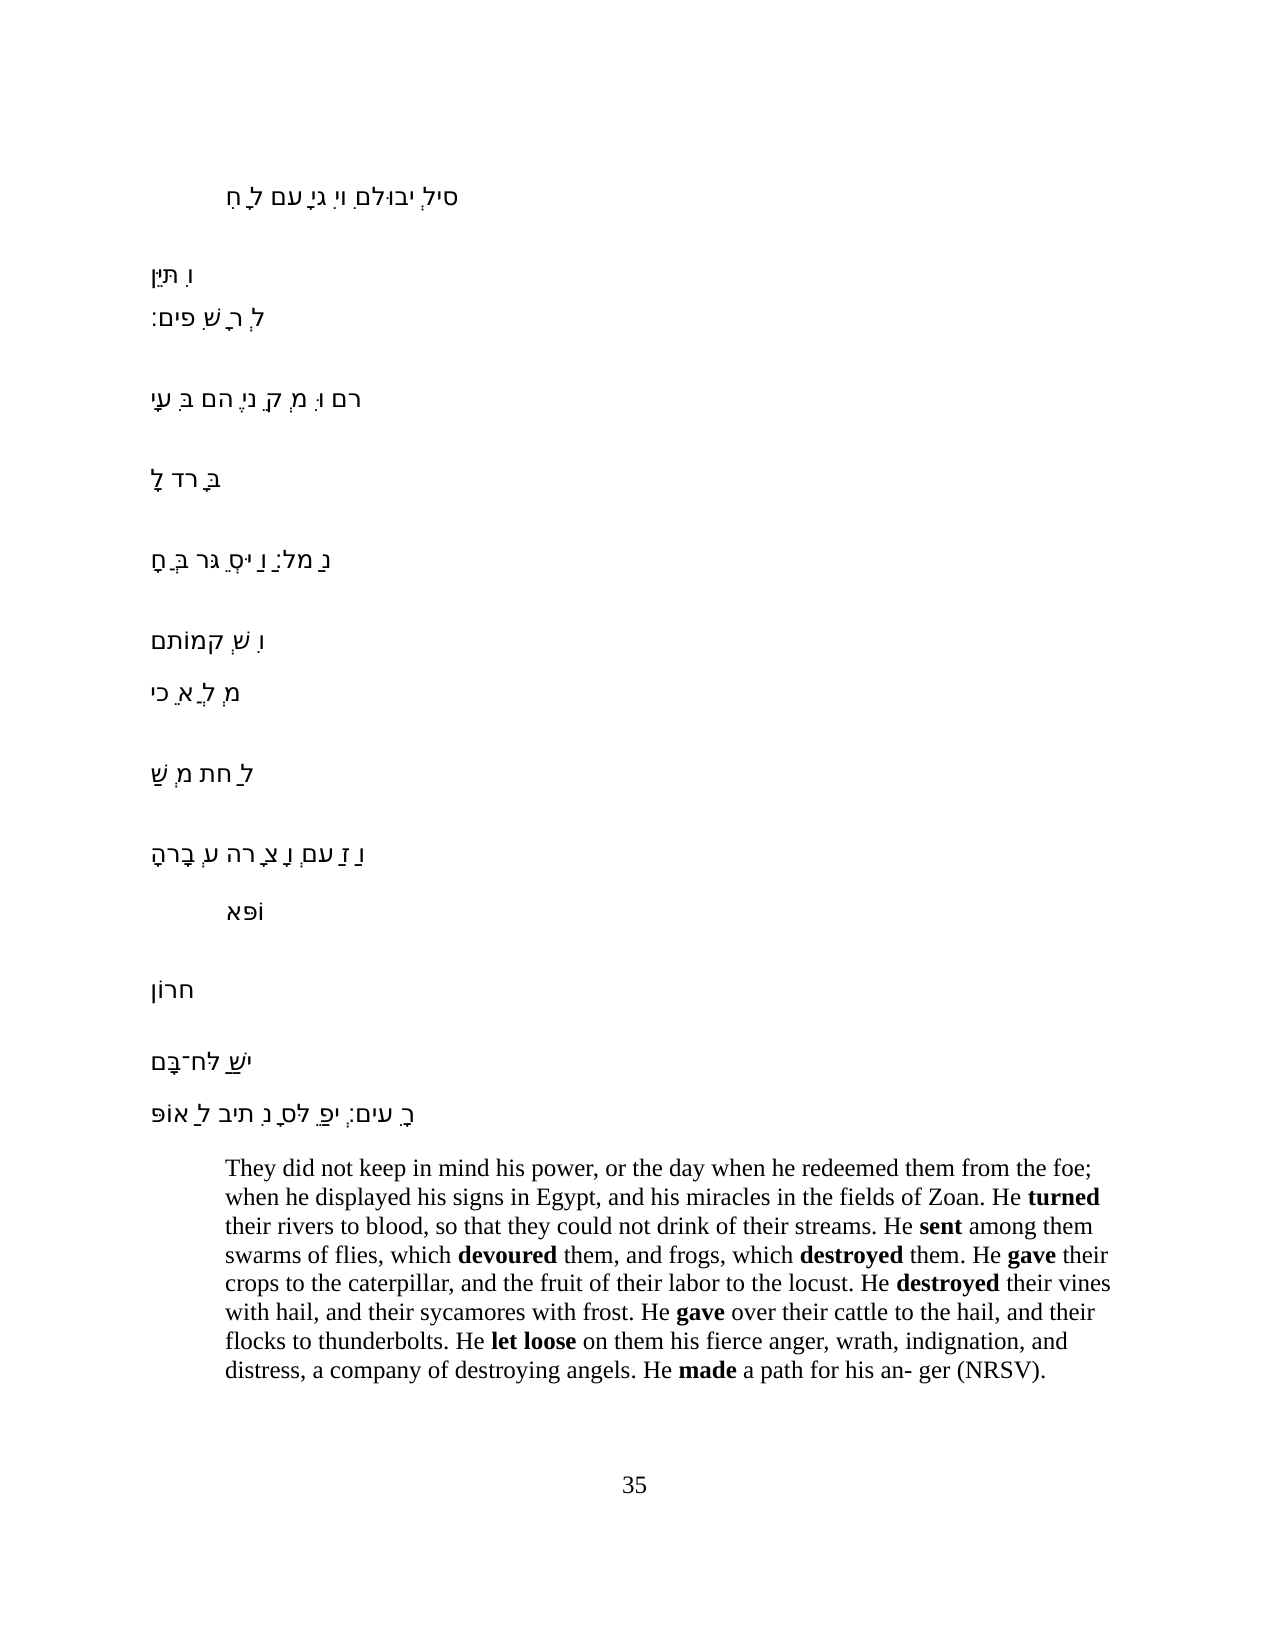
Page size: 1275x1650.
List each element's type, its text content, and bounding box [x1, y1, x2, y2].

text ו ִשׁ ְקמוֹתם [150, 594, 1125, 657]
text וֹפּא [225, 894, 1125, 928]
text They did not keep in mind his power, or the day when he redeemed them from the foe; when he displayed his signs in Egypt, and his miracles in the fields of Zoan. He turned their rivers to blood, so that they could not drink of their streams. He sent among them swarms of flies, which devoured them, and frogs, which destroyed them. He gave their crops to the caterpillar, and the fruit of their labor to the locust. He destroyed their vines with hail, and their sycamores with frost. He gave over their cattle to the hail, and their flocks to thunderbolts. He let loose on them his fierce anger, wrath, indignation, and distress, a company of destroying angels. He made a path for his an- ger (NRSV). [225, 1153, 1125, 1383]
text ָרם וּ ִמ ְק ֵני ֶהם בּ ִﬠי [150, 352, 1125, 414]
text ל ְר ָשׁ ִפים׃ [150, 299, 1125, 334]
text רָ ִﬠים׃ ְיפַ ֵלּס ָנ ִתיב ל ַאוֹפּ [150, 1096, 1125, 1129]
text ישַׁ ַלּח־בָּם [150, 1015, 1125, 1078]
text מ ְל ֲא ֵכי [150, 674, 1125, 708]
text ָו ַז ַﬠם ְו ָצ ָרה ﬠ ְבָרה [150, 807, 1125, 870]
text ָבּ ָרד ל [150, 432, 1125, 495]
text ִסיל ְיבוּלם ִוי ִגי ָﬠם ל ָח [225, 150, 1125, 213]
text ַל ַחת מ ְשׁ [150, 726, 1125, 789]
text ו ִתּיֵּן [150, 228, 1125, 291]
text חרוֹן [150, 943, 1125, 1006]
text ָנ ַמל׃ ַו ַיּסְ ֵגּר בּ ֲח [150, 513, 1125, 576]
